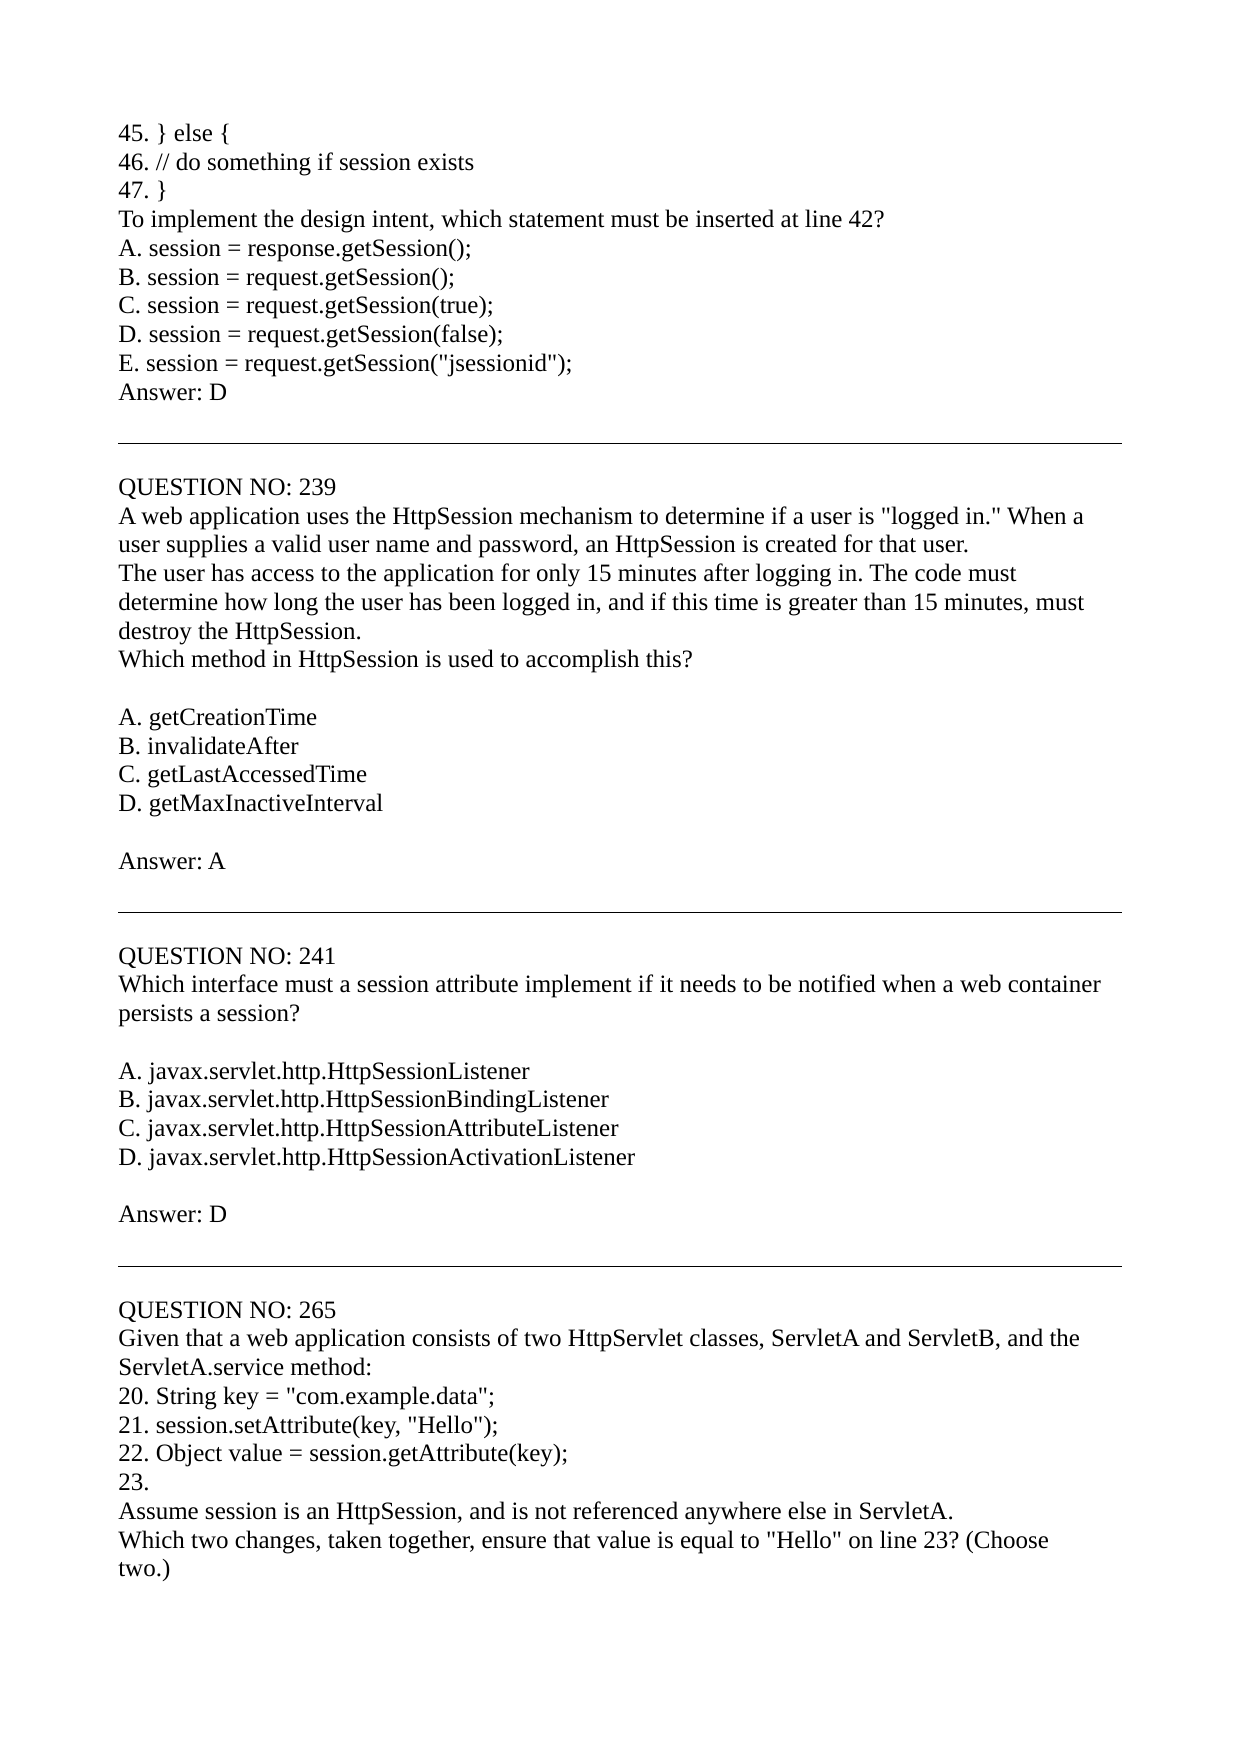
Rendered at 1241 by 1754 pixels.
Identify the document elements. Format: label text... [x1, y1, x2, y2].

text ServletA.service method: [118, 1352, 1122, 1381]
text C. javax.servlet.http.HttpSessionAttributeListener [118, 1113, 1122, 1142]
text C. session = request.getSession(true); [118, 291, 1122, 319]
text 22. Object value = session.getAttribute(key); [118, 1438, 1122, 1467]
text 47. } [118, 176, 1122, 204]
text Answer: A [118, 846, 1122, 874]
text QUESTION NO: 265 [118, 1295, 1122, 1323]
text C. getLastAccessedTime [118, 759, 1122, 788]
text D. session = request.getSession(false); [118, 319, 1122, 348]
text 23. [118, 1467, 1122, 1496]
text Assume session is an HttpSession, and is not referenced anywhere else in ServletA. [118, 1496, 1122, 1525]
text A web application uses the HttpSession mechanism to determine if a user is "logged in." When a [118, 501, 1122, 529]
text two.) [118, 1553, 1122, 1582]
text A. session = response.getSession(); [118, 233, 1122, 262]
text 46. // do something if session exists [118, 147, 1122, 176]
text B. session = request.getSession(); [118, 262, 1122, 291]
text Which method in HttpSession is used to accomplish this? [118, 644, 1122, 673]
text The user has access to the application for only 15 minutes after logging in. The code must [118, 558, 1122, 587]
text Answer: D [118, 377, 1122, 406]
text To implement the design intent, which statement must be inserted at line 42? [118, 204, 1122, 233]
text QUESTION NO: 239 [118, 472, 1122, 501]
text E. session = request.getSession("jsessionid"); [118, 348, 1122, 377]
text D. getMaxInactiveInterval [118, 788, 1122, 817]
text determine how long the user has been logged in, and if this time is greater than 15 minutes, must [118, 587, 1122, 616]
text QUESTION NO: 241 [118, 941, 1122, 969]
text destroy the HttpSession. [118, 616, 1122, 644]
text persists a session? [118, 998, 1122, 1027]
text Answer: D [118, 1199, 1122, 1228]
text Which interface must a session attribute implement if it needs to be notified when a web container [118, 969, 1122, 998]
text Given that a web application consists of two HttpServlet classes, ServletA and ServletB, and the [118, 1323, 1122, 1352]
text D. javax.servlet.http.HttpSessionActivationListener [118, 1142, 1122, 1171]
text user supplies a valid user name and password, an HttpSession is created for that user. [118, 529, 1122, 558]
text 21. session.setAttribute(key, "Hello"); [118, 1410, 1122, 1438]
text B. javax.servlet.http.HttpSessionBindingListener [118, 1084, 1122, 1113]
text Which two changes, taken together, ensure that value is equal to "Hello" on line 23? (Choose [118, 1525, 1122, 1553]
text A. javax.servlet.http.HttpSessionListener [118, 1056, 1122, 1084]
text 20. String key = "com.example.data"; [118, 1381, 1122, 1410]
text A. getCreationTime [118, 702, 1122, 731]
text 45. } else { [118, 118, 1122, 147]
text B. invalidateAfter [118, 731, 1122, 759]
